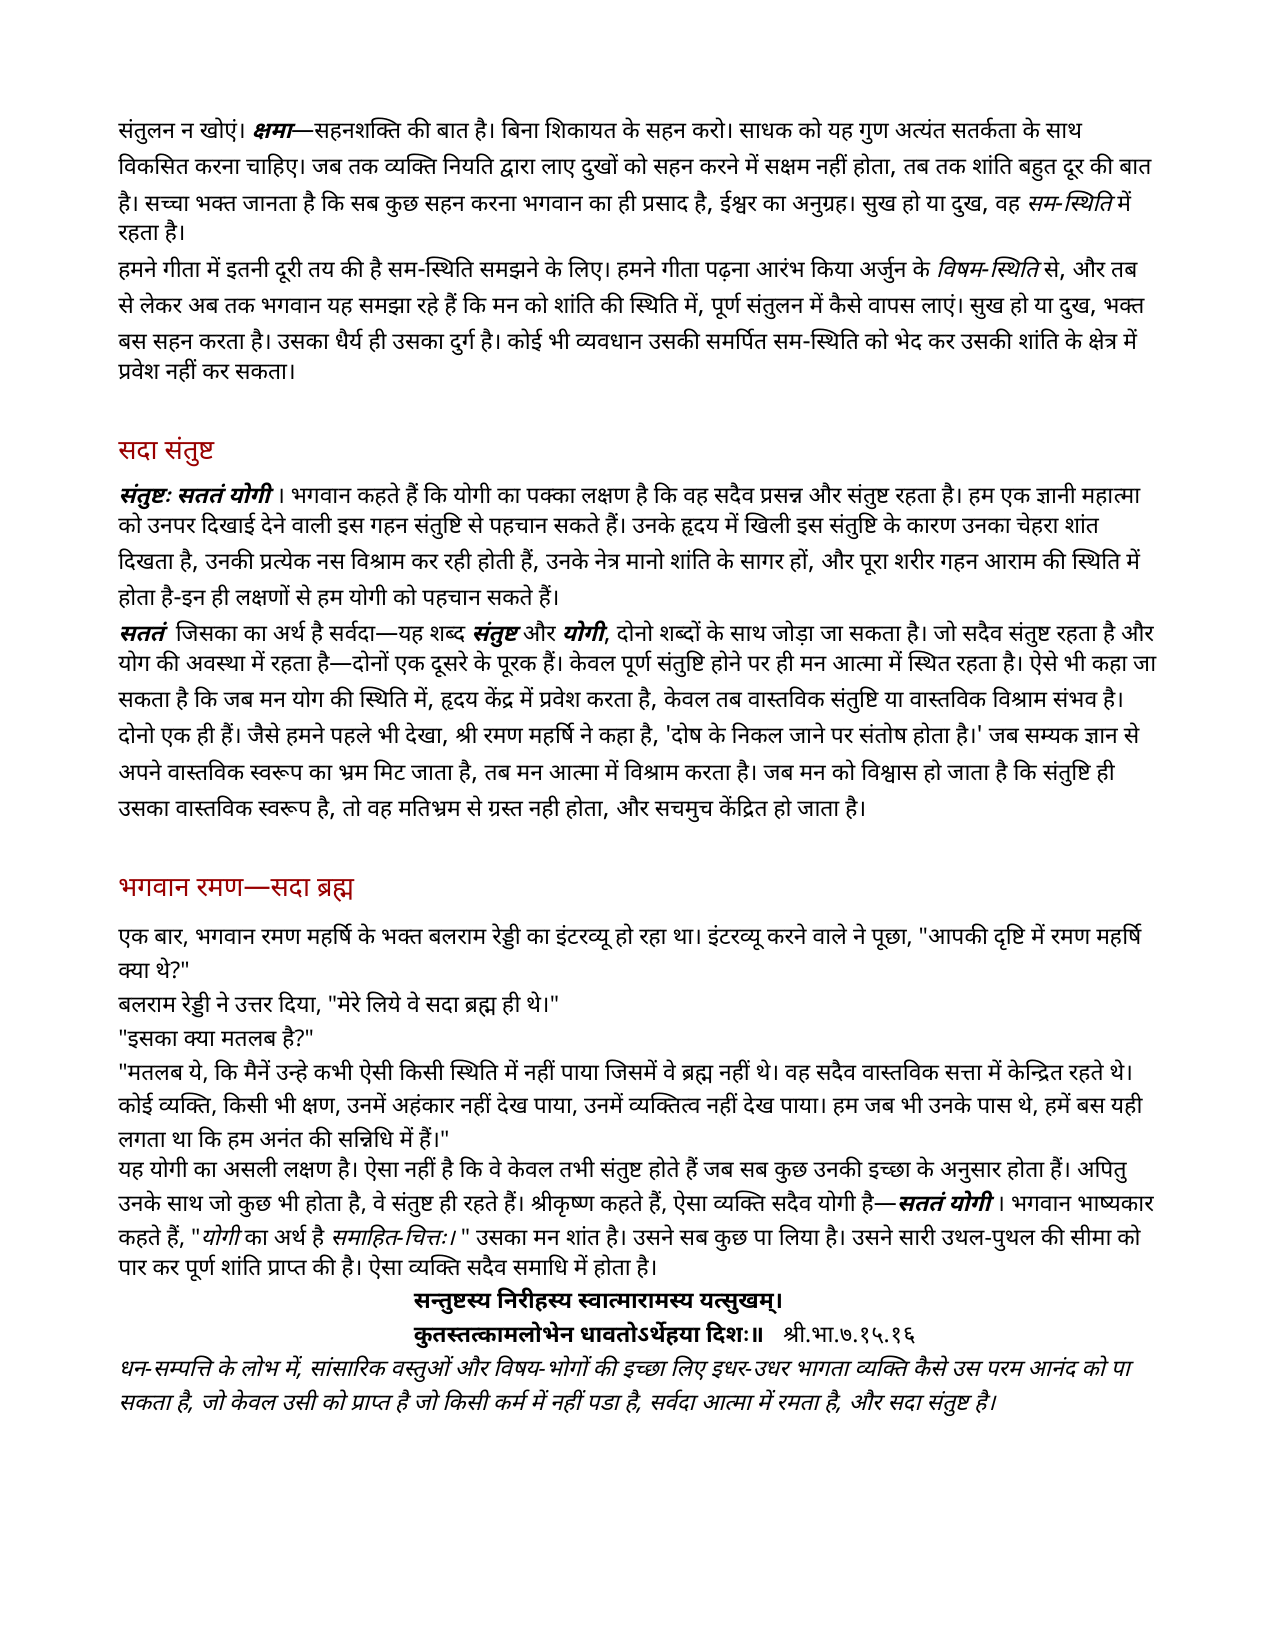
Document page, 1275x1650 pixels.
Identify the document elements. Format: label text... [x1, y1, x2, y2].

subtitle सदा संतुष्ट [118, 435, 1157, 470]
text संतुलन न खोएं। क्षमा—सहनशक्ति की बात है। बिना शिकायत के सहन करो। साधक को यह गुण अत्यंत सतर्कता के साथ विकसित करना चाहिए। जब तक व्यक्ति नियति द्वारा लाए दुखों को सहन करने में सक्षम नहीं होता, तब तक शांति बहुत दूर की बात है। सच्चा भक्त जानता है कि सब कुछ सहन करना भगवान का ही प्रसाद है, ईश्वर का अनुग्रह। सुख हो या दुख, वह सम-स्थिति में रहता है। [118, 118, 1157, 250]
text सन्तुष्टस्य निरीहस्य स्वात्मारामस्य यत्सुखम्। [118, 1284, 1157, 1318]
text हमने गीता में इतनी दूरी तय की है सम-स्थिति समझने के लिए। हमने गीता पढ़ना आरंभ किया अर्जुन के विषम-स्थिति से, और तब से लेकर अब तक भगवान यह समझा रहे हैं कि मन को शांति की स्थिति में, पूर्ण संतुलन में कैसे वापस लाएं। सुख हो या दुख, भक्त बस सहन करता है। उसका धैर्य ही उसका दुर्ग है। कोई भी व्यवधान उसकी समर्पित सम-स्थिति को भेद कर उसकी शांति के क्षेत्र में प्रवेश नहीं कर सकता। [118, 250, 1157, 388]
text "मतलब ये, कि मैनें उन्हे कभी ऐसी किसी स्थिति में नहीं पाया जिसमें वे ब्रह्म नहीं थे। वह सदैव वास्तविक सत्ता में केन्द्रित रहते थे। कोई व्यक्ति, किसी भी क्षण, उनमें अहंकार नहीं देख पाया, उनमें व्यक्तित्व नहीं देख पाया। हम जब भी उनके पास थे, हमें बस यही लगता था कि हम अनंत की सन्निधि में हैं।" [118, 1055, 1157, 1157]
text सततं जिसका का अर्थ है सर्वदा—यह शब्द संतुष्ट और योगी, दोनो शब्दों के साथ जोड़ा जा सकता है। जो सदैव संतुष्ट रहता है और योग की अवस्था में रहता है—दोनों एक दूसरे के पूरक हैं। केवल पूर्ण संतुष्टि होने पर ही मन आत्मा में स्थित रहता है। ऐसे भी कहा जा सकता है कि जब मन योग की स्थिति में, हृदय केंद्र में प्रवेश करता है, केवल तब वास्तविक संतुष्टि या वास्तविक विश्राम संभव है। दोनो एक ही हैं। जैसे हमने पहले भी देखा, श्री रमण महर्षि ने कहा है, 'दोष के निकल जाने पर संतोष होता है।' जब सम्यक ज्ञान से अपने वास्तविक स्वरूप का भ्रम मिट जाता है, तब मन आत्मा में विश्राम करता है। जब मन को विश्वास हो जाता है कि संतुष्टि ही उसका वास्तविक स्वरूप है, तो वह मतिभ्रम से ग्रस्त नही होता, और सचमुच केंद्रित हो जाता है। [118, 615, 1157, 826]
text एक बार, भगवान रमण महर्षि के भक्त बलराम रेड्डी का इंटरव्यू हो रहा था। इंटरव्यू करने वाले ने पूछा, "आपकी दृष्टि में रमण महर्षि क्या थे?" [118, 920, 1157, 988]
text बलराम रेड्डी ने उत्तर दिया, "मेरे लिये वे सदा ब्रह्म ही थे।" [118, 988, 1157, 1022]
subtitle भगवान रमण—सदा ब्रह्म [118, 872, 1157, 907]
text धन-सम्पत्ति के लोभ में, सांसारिक वस्तुओं और विषय-भोगों की इच्छा लिए इधर-उधर भागता व्यक्ति कैसे उस परम आनंद को पा सकता है, जो केवल उसी को प्राप्त है जो किसी कर्म में नहीं पडा है, सर्वदा आत्मा में रमता है, और सदा संतुष्ट है। [118, 1352, 1157, 1420]
text कुतस्तत्कामलोभेन धावतोऽर्थेहया दिशः॥ श्री.भा.७.१५.१६ [118, 1318, 1157, 1352]
text संतुष्टः सततं योगी । भगवान कहते हैं कि योगी का पक्का लक्षण है कि वह सदैव प्रसन्न और संतुष्ट रहता है। हम एक ज्ञानी महात्मा को उनपर दिखाई देने वाली इस गहन संतुष्टि से पहचान सकते हैं। उनके हृदय में खिली इस संतुष्टि के कारण उनका चेहरा शांत दिखता है, उनकी प्रत्येक नस विश्राम कर रही होती हैं, उनके नेत्र मानो शांति के सागर हों, और पूरा शरीर गहन आराम की स्थिति में होता है-इन ही लक्षणों से हम योगी‌ को पहचान सकते हैं। [118, 483, 1157, 615]
text "इसका क्या मतलब है?" [118, 1022, 1157, 1055]
text यह योगी का असली लक्षण है। ऐसा नहीं है कि वे केवल तभी संतुष्ट होते हैं जब सब कुछ उनकी इच्छा के अनुसार होता हैं। अपितु उनके साथ जो कुछ भी होता है, वे संतुष्ट ही रहते हैं। श्रीकृष्ण कहते हैं, ऐसा व्यक्ति सदैव योगी है—सततं योगी । भगवान भाष्यकार कहते हैं, "योगी का अर्थ है समाहित-चित्तः। " उसका मन शांत है। उसने सब कुछ पा लिया है। उसने सारी उथल-पुथल की सीमा को पार कर पूर्ण शांति प्राप्त की है। ऐसा व्यक्ति सदैव समाधि में होता है। [118, 1157, 1157, 1284]
